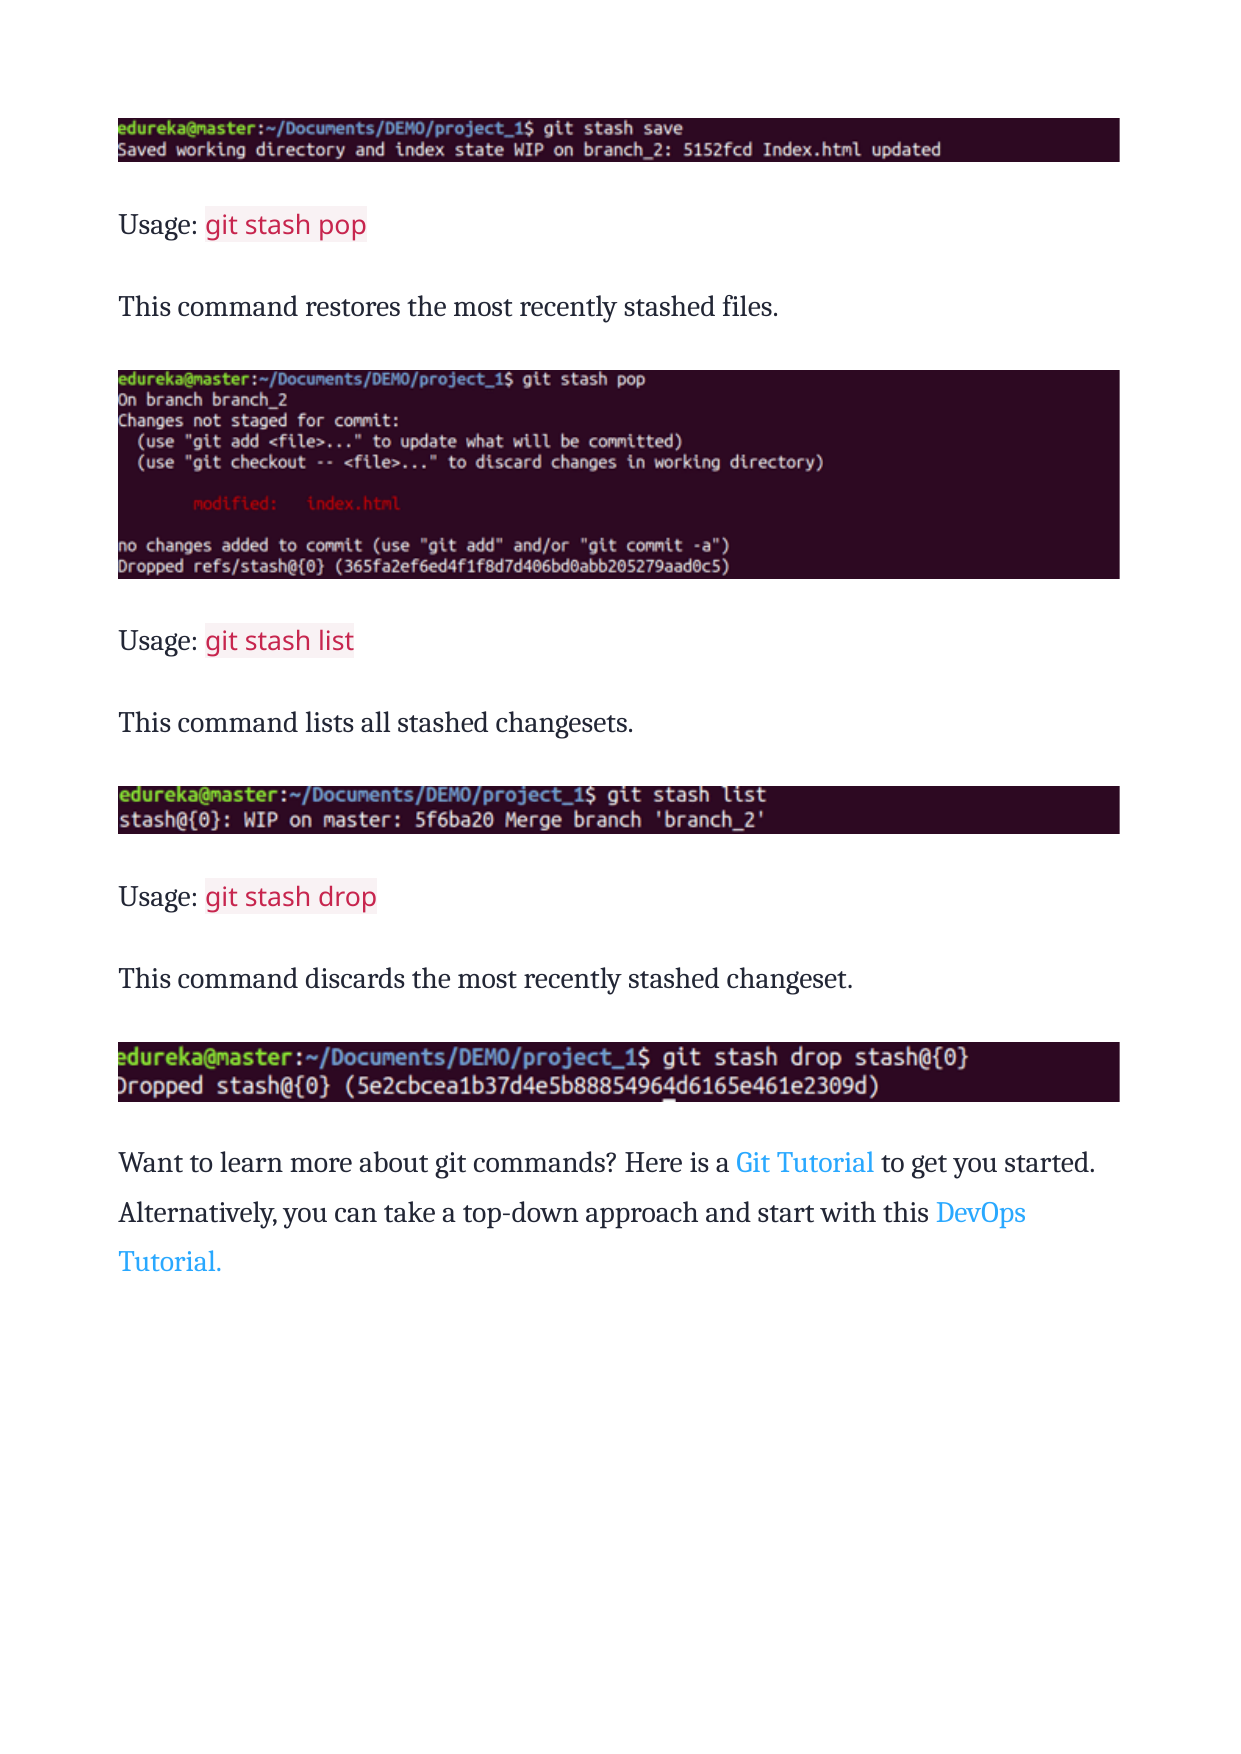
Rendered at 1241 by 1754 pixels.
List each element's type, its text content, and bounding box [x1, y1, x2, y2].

picture [118, 1042, 1120, 1102]
picture [118, 786, 1120, 834]
picture [118, 370, 1120, 579]
text Want to learn more about git commands? Here is a Git Tutorial to get you started. Alternatively, you can take a top-down approach and start with this DevOps Tutorial. [118, 1146, 1122, 1279]
text This command restores the most recently stashed files. [118, 290, 1122, 324]
text Usage: git stash list [118, 622, 1122, 658]
text Usage: git stash pop [118, 206, 1122, 242]
picture [118, 118, 1120, 162]
text Usage: git stash drop [118, 878, 1122, 914]
text This command lists all stashed changesets. [118, 706, 1122, 740]
text This command discards the most recently stashed changeset. [118, 961, 1122, 996]
